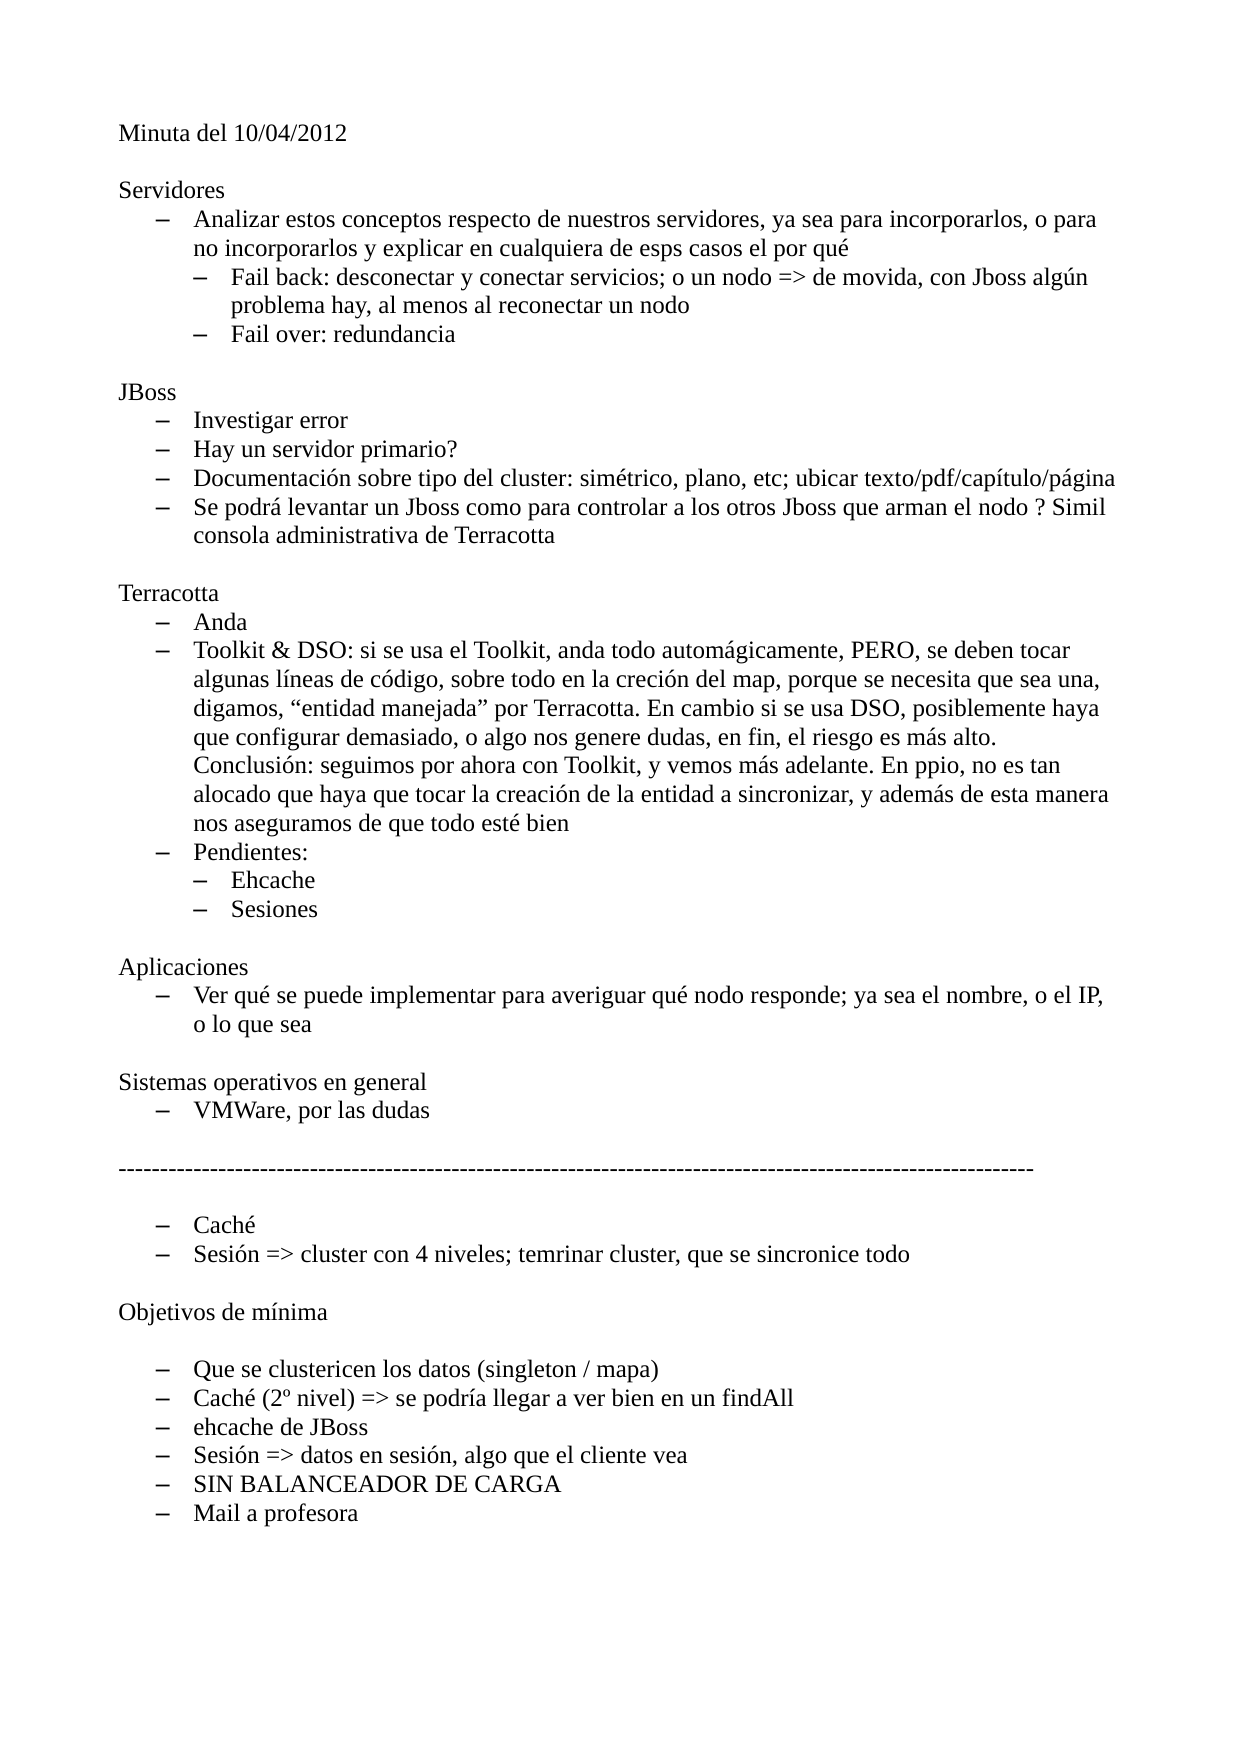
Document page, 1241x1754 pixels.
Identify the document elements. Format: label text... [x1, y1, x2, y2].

list Analizar estos conceptos respecto de nuestros servidores, ya sea para incorporarlos, o para no incorporarlos y explicar en cualquiera de esps casos el por qué [156, 204, 1122, 262]
text Servidores [118, 176, 1122, 204]
list Hay un servidor primario? [156, 434, 1122, 463]
list Ehcache [193, 866, 1122, 894]
text JBoss [118, 377, 1122, 406]
list Caché [156, 1211, 1122, 1239]
list Que se clustericen los datos (singleton / mapa) [156, 1354, 1122, 1383]
list VMWare, por las dudas [156, 1096, 1122, 1124]
text -------------------------------------------------------------------------------------------------------------- [118, 1153, 1122, 1182]
list Documentación sobre tipo del cluster: simétrico, plano, etc; ubicar texto/pdf/capítulo/página [156, 463, 1122, 492]
list Caché (2º nivel) => se podría llegar a ver bien en un findAll [156, 1383, 1122, 1412]
list Toolkit & DSO: si se usa el Toolkit, anda todo automágicamente, PERO, se deben tocar algunas líneas de código, sobre todo en la creción del map, porque se necesita que sea una, digamos, “entidad manejada” por Terracotta. En cambio si se usa DSO, posiblemente haya que configurar demasiado, o algo nos genere dudas, en fin, el riesgo es más alto. Conclusión: seguimos por ahora con Toolkit, y vemos más adelante. En ppio, no es tan alocado que haya que tocar la creación de la entidad a sincronizar, y además de esta manera nos aseguramos de que todo esté bien [156, 636, 1122, 837]
text Terracotta [118, 578, 1122, 607]
text Sistemas operativos en general [118, 1067, 1122, 1096]
list Mail a profesora [156, 1498, 1122, 1527]
list Se podrá levantar un Jboss como para controlar a los otros Jboss que arman el nodo ? Simil consola administrativa de Terracotta [156, 492, 1122, 549]
list Sesión => cluster con 4 niveles; temrinar cluster, que se sincronice todo [156, 1239, 1122, 1268]
text Objetivos de mínima [118, 1297, 1122, 1326]
list Investigar error [156, 406, 1122, 434]
list Ver qué se puede implementar para averiguar qué nodo responde; ya sea el nombre, o el IP, o lo que sea [156, 981, 1122, 1038]
list ehcache de JBoss [156, 1412, 1122, 1441]
list SIN BALANCEADOR DE CARGA [156, 1469, 1122, 1498]
list Fail back: desconectar y conectar servicios; o un nodo => de movida, con Jboss algún problema hay, al menos al reconectar un nodo [193, 262, 1122, 319]
list Anda [156, 607, 1122, 636]
list Fail over: redundancia [193, 319, 1122, 348]
text Minuta del 10/04/2012 [118, 118, 1122, 147]
text Aplicaciones [118, 952, 1122, 981]
list Sesión => datos en sesión, algo que el cliente vea [156, 1441, 1122, 1469]
list Pendientes: [156, 837, 1122, 866]
list Sesiones [193, 894, 1122, 923]
